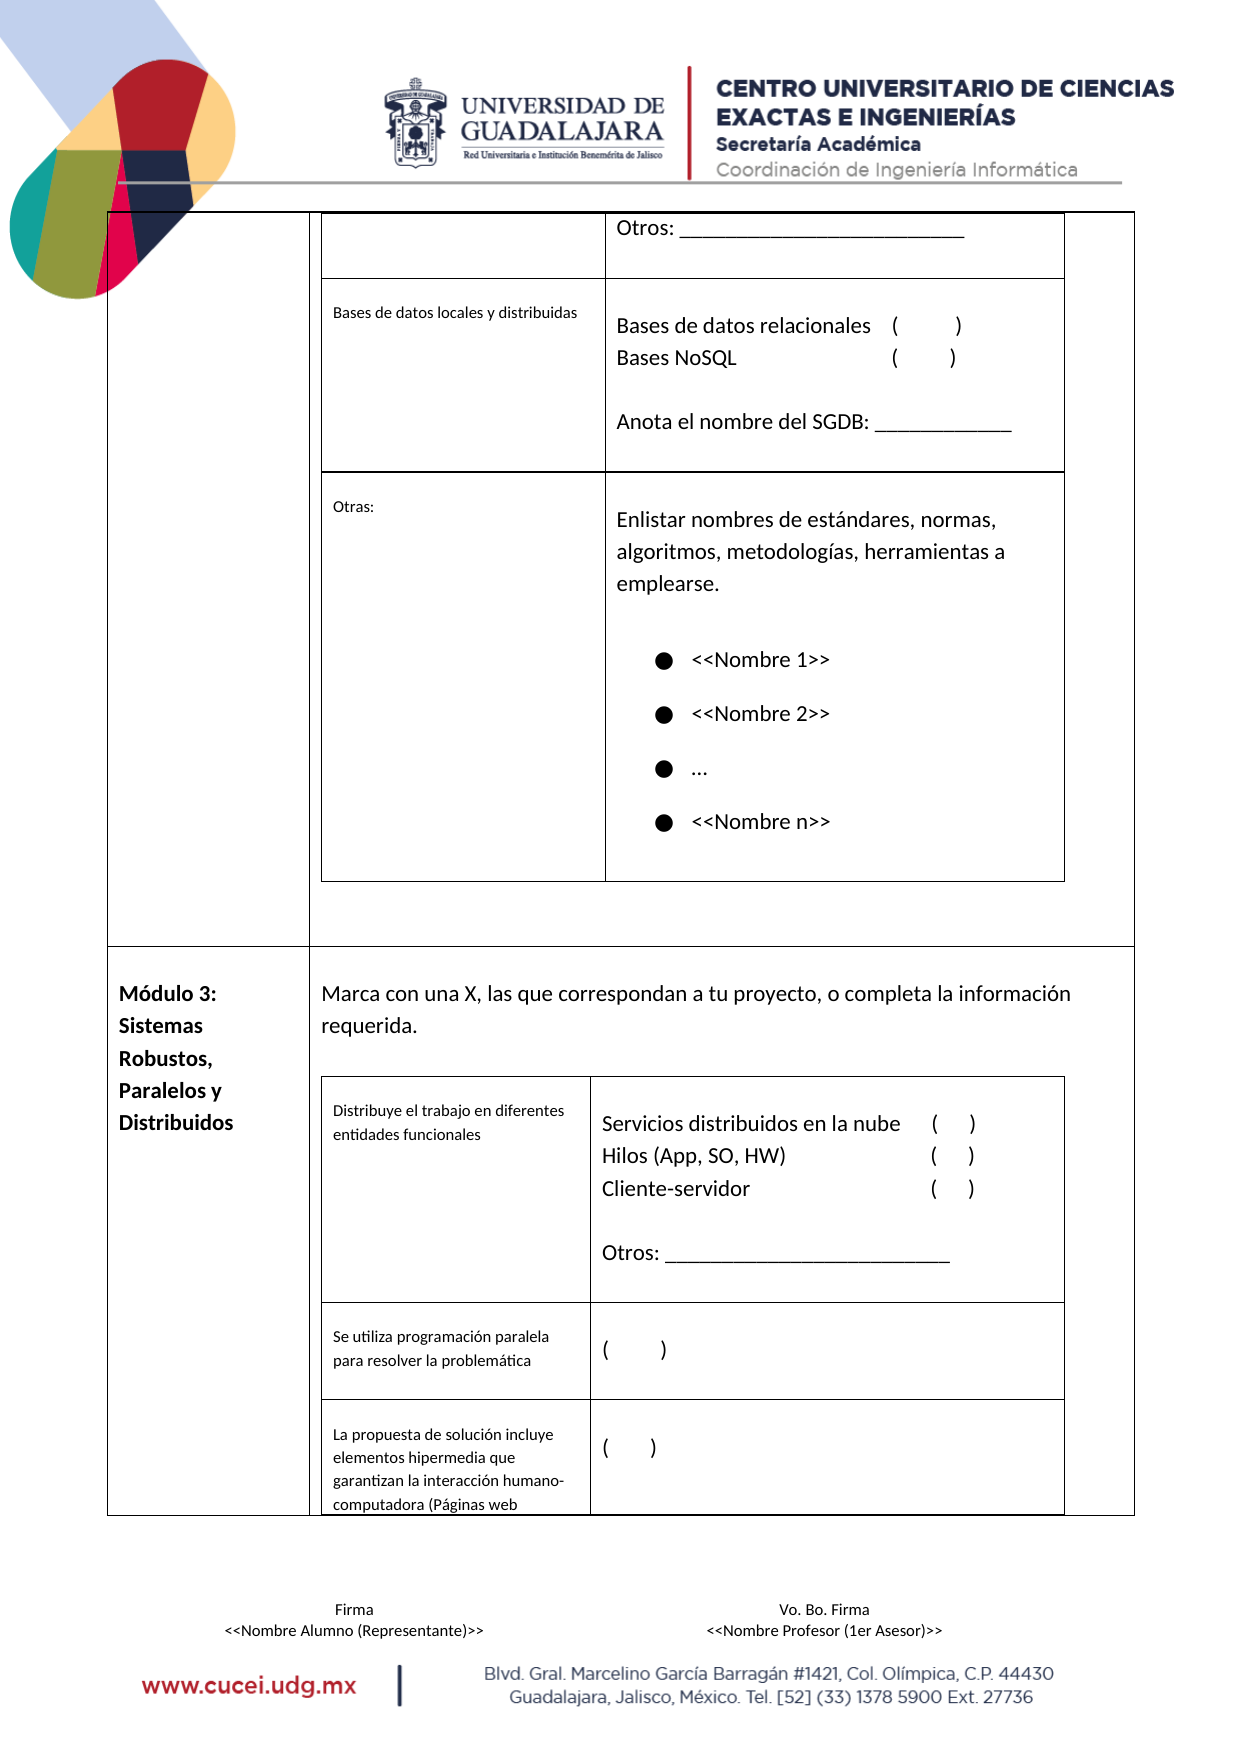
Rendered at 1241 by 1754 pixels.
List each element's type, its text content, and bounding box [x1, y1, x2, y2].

table_cell ( ) [591, 1303, 1064, 1399]
table_cell Otras: [322, 473, 605, 881]
picture [0, 0, 1241, 1751]
table_header Distribuye el trabajo en diferentes entidades funcionales [322, 1077, 590, 1302]
table_cell [108, 213, 309, 946]
table_cell La propuesta de solución incluye elementos hipermedia que garantizan la interacción humano-computadora (Páginas web [322, 1400, 590, 1514]
table_cell Marca con una X, las que correspondan a tu proyecto, o completa la información requerida. [310, 947, 1134, 1515]
table_cell [310, 213, 1134, 946]
table_header Servicios distribuidos en la nube ( ) Hilos (App, SO, HW) ( ) Cliente-servidor ( ) Otros: _________________________ [591, 1077, 1064, 1302]
table_cell ( ) [591, 1400, 1064, 1514]
table_cell Bases de datos locales y distribuidas [322, 279, 605, 471]
table_cell Enlistar nombres de estándares, normas, algoritmos, metodologías, herramientas a emplearse. <<Nombre 1>> <<Nombre 2>> … <<Nombre n>> [606, 473, 1064, 881]
table_cell [322, 214, 605, 278]
table_cell Se utiliza programación paralela para resolver la problemática [322, 1303, 590, 1399]
table_cell Bases de datos relacionales ( ) Bases NoSQL ( ) Anota el nombre del SGDB: ____________ [606, 279, 1064, 471]
table_cell Otros: _________________________ [606, 214, 1064, 278]
table_cell Módulo 3: Sistemas Robustos, Paralelos y Distribuidos [108, 947, 309, 1515]
